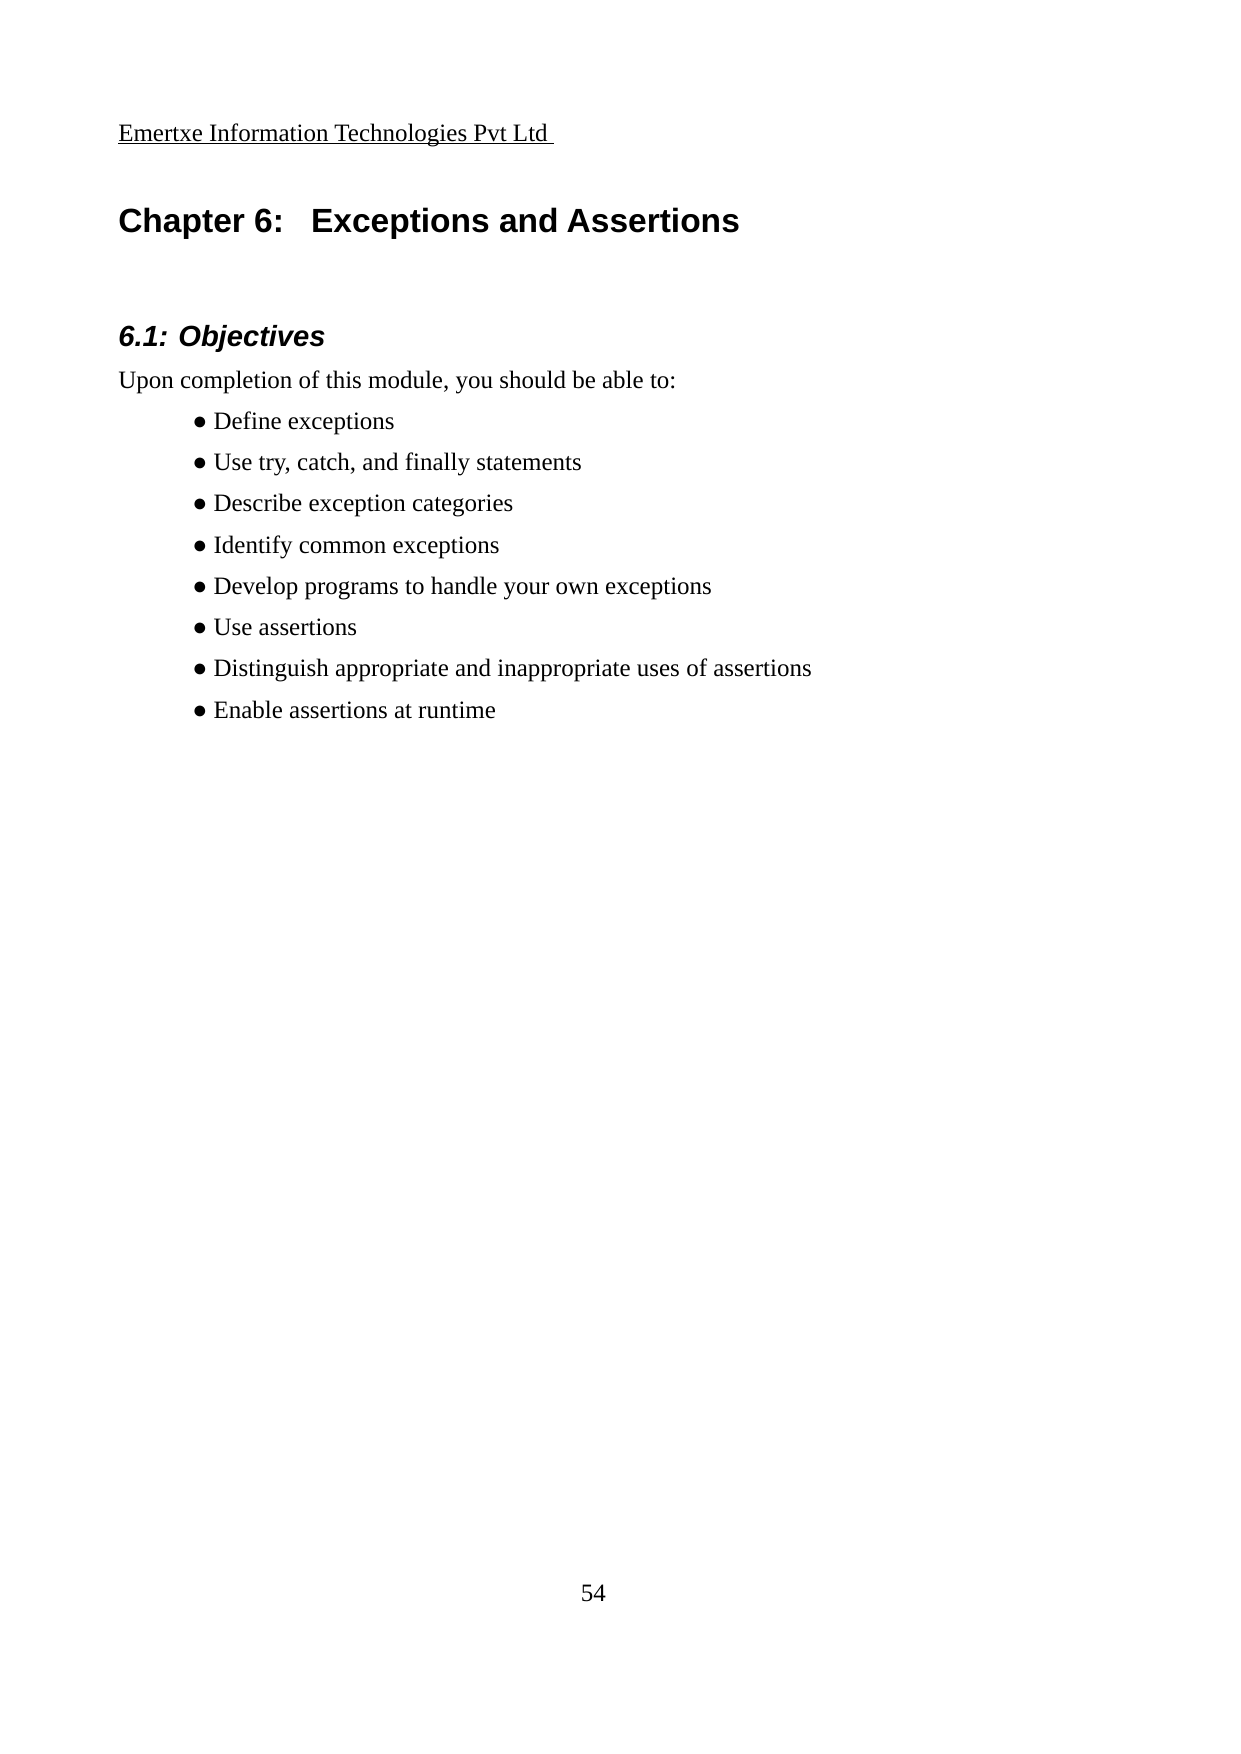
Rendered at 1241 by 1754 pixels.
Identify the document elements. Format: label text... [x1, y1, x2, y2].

text Upon completion of this module, you should be able to: [118, 365, 1122, 393]
text ● Define exceptions [118, 406, 1122, 435]
subtitle Exceptions and Assertions [118, 201, 1122, 240]
text ● Distinguish appropriate and inappropriate uses of assertions [118, 653, 1122, 682]
subtitle Objectives [118, 319, 1122, 352]
text ● Use try, catch, and finally statements [118, 447, 1122, 476]
text ● Enable assertions at runtime [118, 695, 1122, 723]
text ● Describe exception categories [118, 488, 1122, 517]
text ● Develop programs to handle your own exceptions [118, 571, 1122, 600]
text ● Identify common exceptions [118, 530, 1122, 558]
text ● Use assertions [118, 612, 1122, 641]
